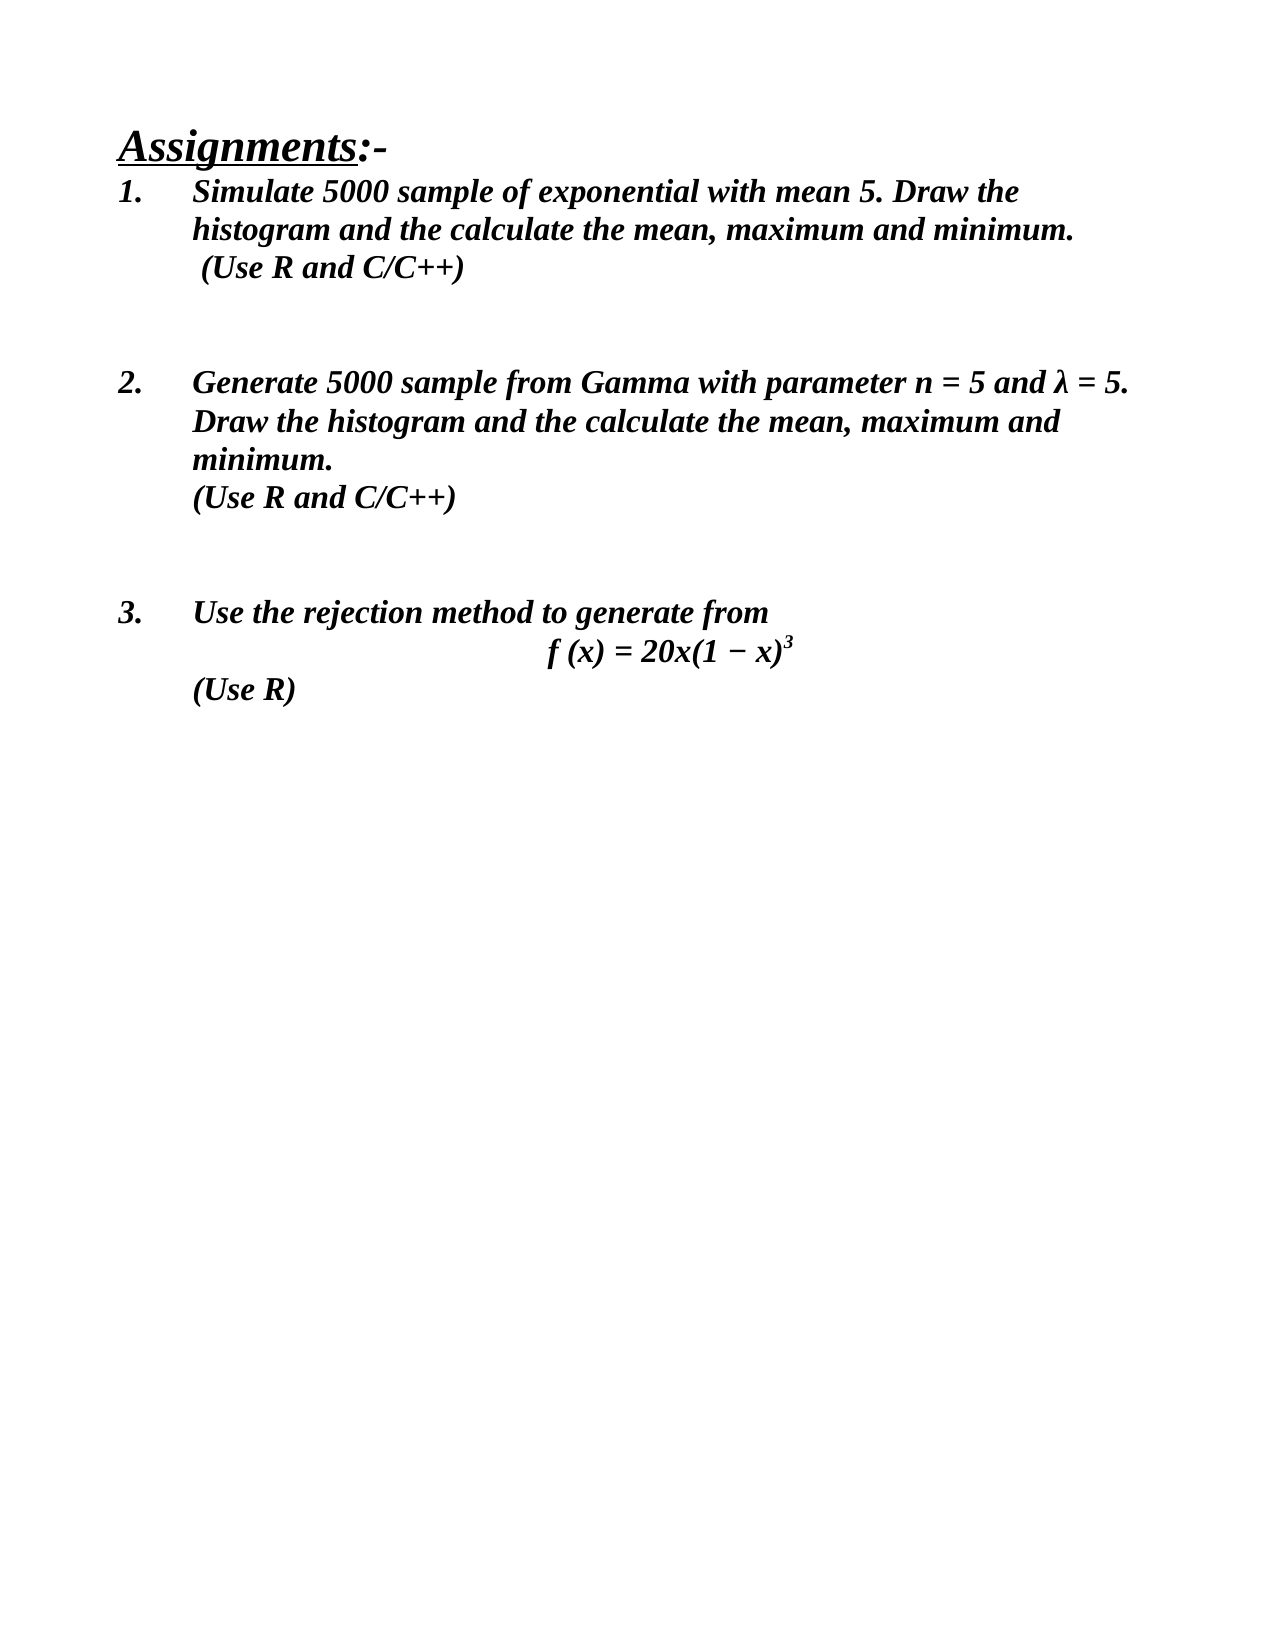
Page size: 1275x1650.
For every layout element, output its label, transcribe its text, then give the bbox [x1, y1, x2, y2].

text (Use R and C/C++) [118, 477, 1157, 516]
text f (x) = 20x(1 − x)3 [118, 631, 1157, 669]
text 1. Simulate 5000 sample of exponential with mean 5. Draw the histogram and the calculate the mean, maximum and minimum. [118, 171, 1157, 247]
text 3. Use the rejection method to generate from [118, 592, 1157, 631]
text Assignments:- [118, 118, 1157, 171]
text (Use R) [118, 669, 1157, 707]
text (Use R and C/C++) [118, 247, 1157, 286]
text 2. Generate 5000 sample from Gamma with parameter n = 5 and λ = 5. Draw the histogram and the calculate the mean, maximum and minimum. [118, 362, 1157, 477]
